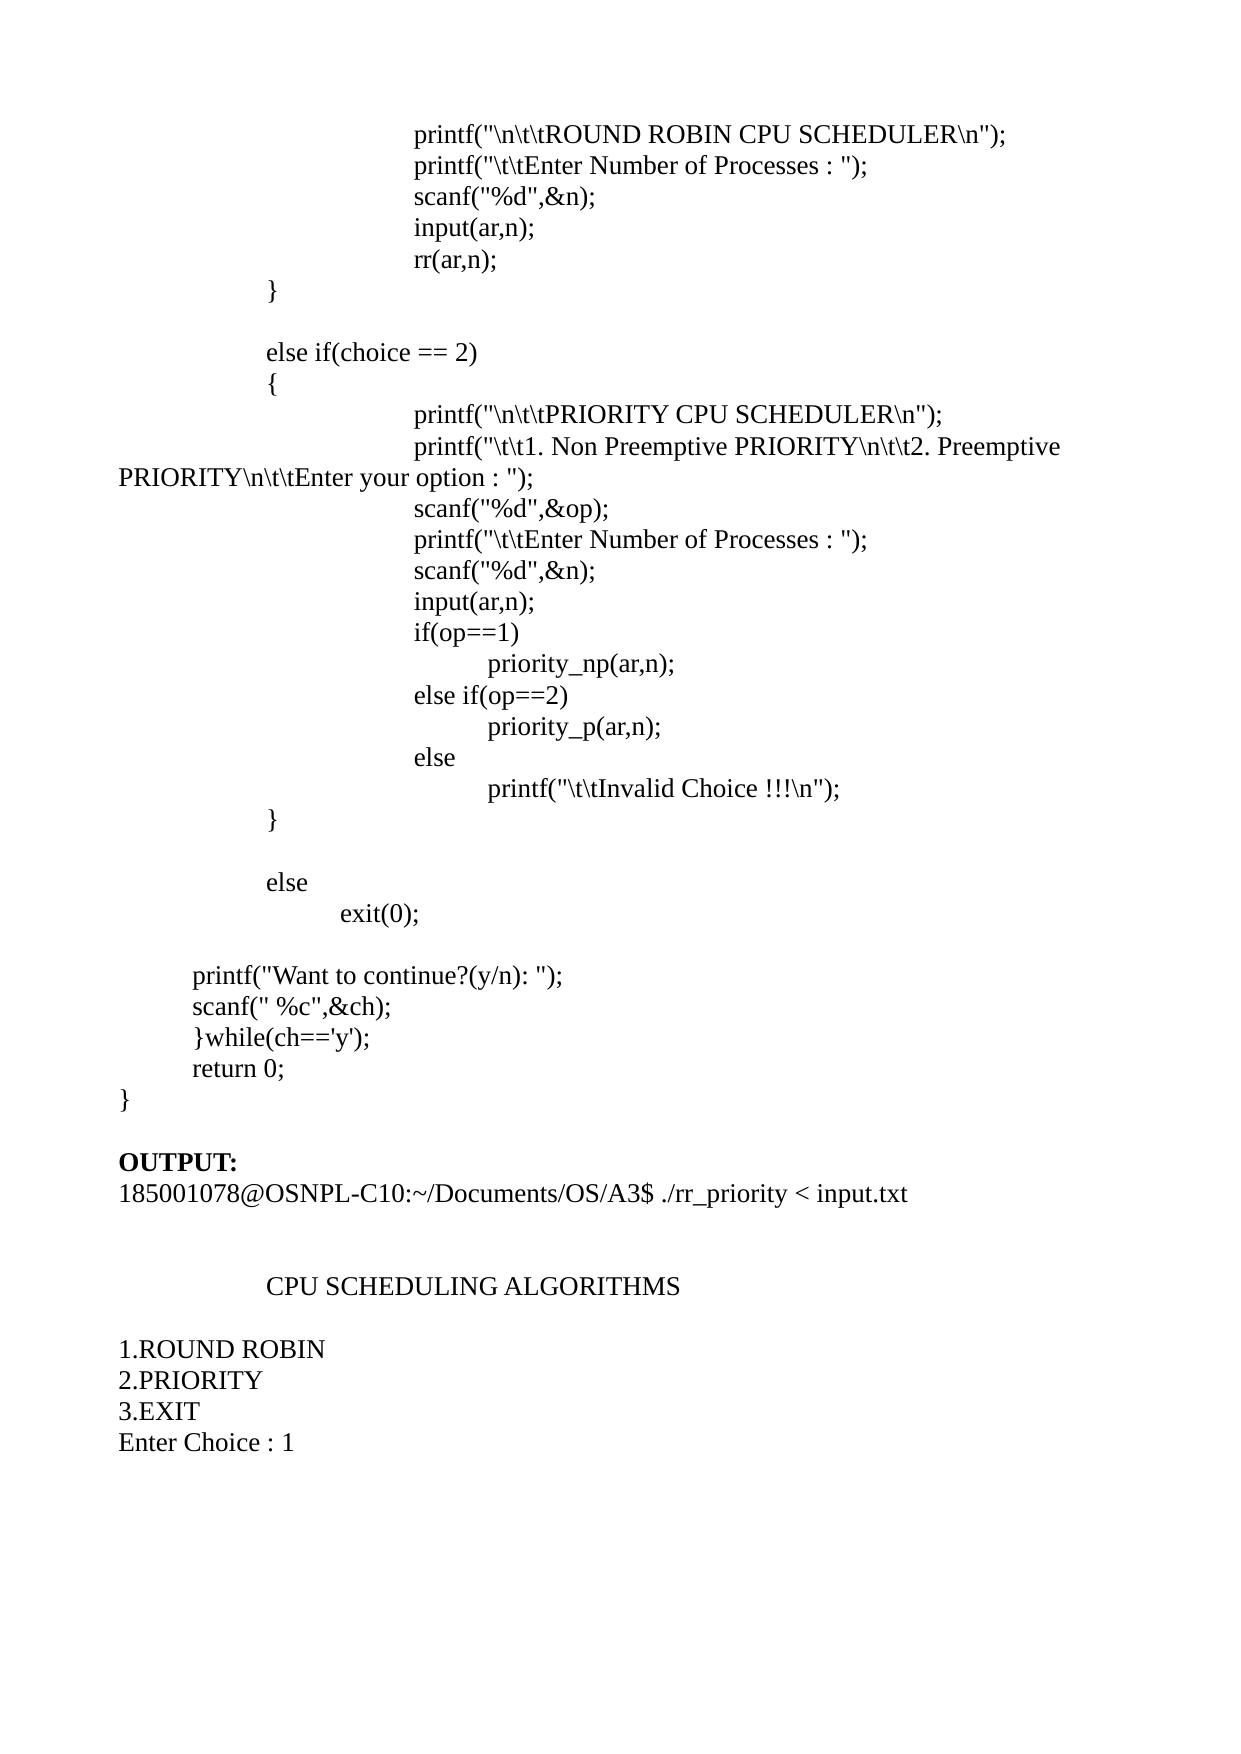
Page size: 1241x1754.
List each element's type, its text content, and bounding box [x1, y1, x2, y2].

text else if(op==2) [118, 679, 1122, 710]
text printf("\n\t\tPRIORITY CPU SCHEDULER\n"); [118, 398, 1122, 429]
text 2.PRIORITY [118, 1364, 1122, 1395]
text priority_np(ar,n); [118, 648, 1122, 679]
text } [118, 803, 1122, 834]
text input(ar,n); [118, 585, 1122, 616]
text scanf(" %c",&ch); [118, 990, 1122, 1021]
text printf("\t\tEnter Number of Processes : "); [118, 149, 1122, 180]
text 185001078@OSNPL-C10:~/Documents/OS/A3$ ./rr_priority < input.txt [118, 1177, 1122, 1208]
text }while(ch=='y'); [118, 1021, 1122, 1052]
text scanf("%d",&op); [118, 492, 1122, 523]
text CPU SCHEDULING ALGORITHMS [118, 1271, 1122, 1302]
text } [118, 1084, 1122, 1115]
text 3.EXIT [118, 1395, 1122, 1426]
text printf("\t\t1. Non Preemptive PRIORITY\n\t\t2. Preemptive PRIORITY\n\t\tEnter your option : "); [118, 429, 1122, 492]
text OUTPUT: [118, 1146, 1122, 1177]
text printf("\n\t\tROUND ROBIN CPU SCHEDULER\n"); [118, 118, 1122, 149]
text printf("\t\tEnter Number of Processes : "); [118, 523, 1122, 554]
text printf("\t\tInvalid Choice !!!\n"); [118, 772, 1122, 803]
text return 0; [118, 1052, 1122, 1084]
text } [118, 274, 1122, 305]
text exit(0); [118, 897, 1122, 928]
text if(op==1) [118, 616, 1122, 648]
text scanf("%d",&n); [118, 180, 1122, 212]
text input(ar,n); [118, 212, 1122, 243]
text { [118, 367, 1122, 398]
text Enter Choice : 1 [118, 1426, 1122, 1457]
text else [118, 741, 1122, 772]
text else [118, 866, 1122, 897]
text scanf("%d",&n); [118, 554, 1122, 585]
text printf("Want to continue?(y/n): "); [118, 959, 1122, 990]
text 1.ROUND ROBIN [118, 1333, 1122, 1364]
text rr(ar,n); [118, 243, 1122, 274]
text priority_p(ar,n); [118, 710, 1122, 741]
text else if(choice == 2) [118, 336, 1122, 367]
